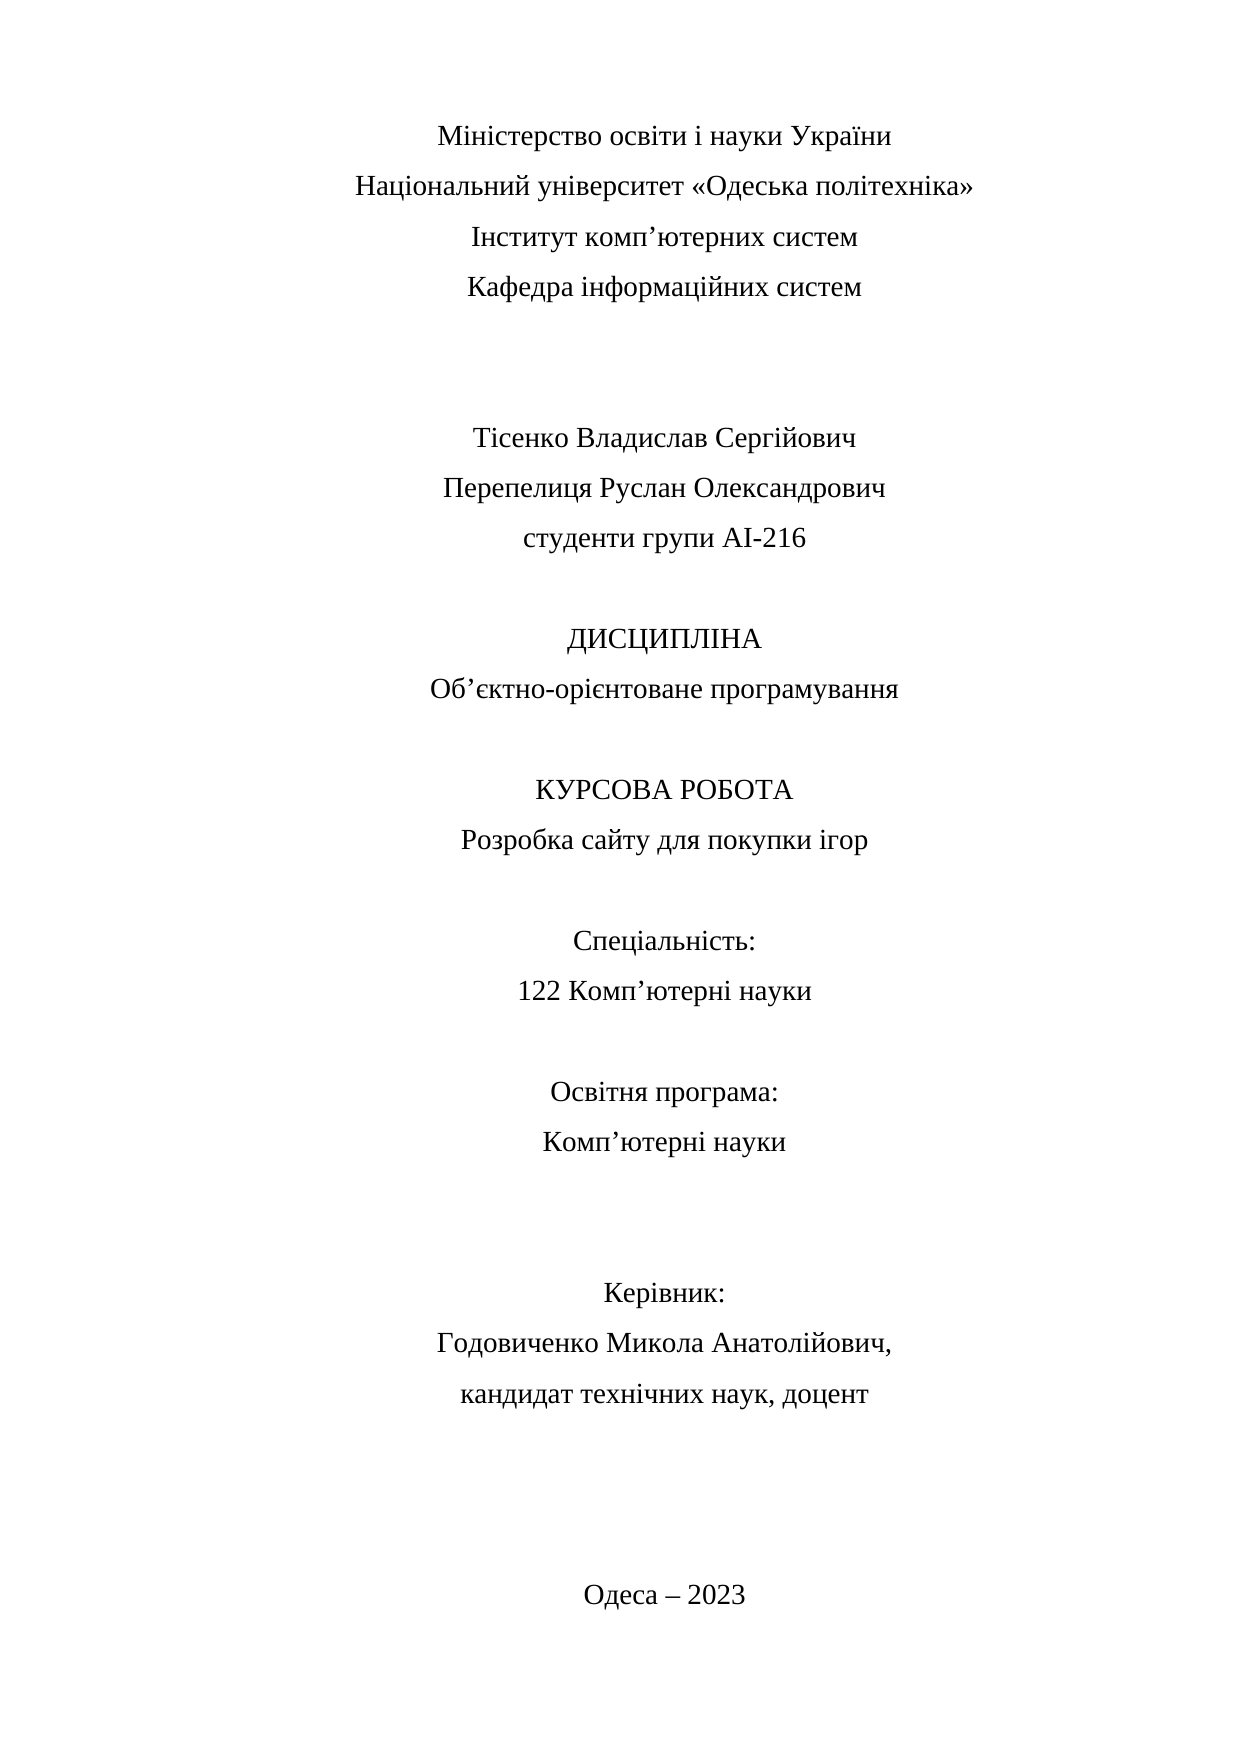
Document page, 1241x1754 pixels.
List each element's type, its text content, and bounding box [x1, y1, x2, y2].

text КУРСОВА РОБОТА [148, 772, 1181, 806]
text Кафедра інформаційних систем [148, 269, 1181, 303]
text Тісенко Владислав Сергійович [148, 420, 1181, 453]
text Освітня програма: [148, 1074, 1181, 1108]
text Інститут комп’ютерних систем [148, 219, 1181, 252]
text Годовиченко Микола Анатолійович, [148, 1326, 1181, 1359]
text Перепелиця Руслан Олександрович [148, 470, 1181, 504]
text ДИСЦИПЛІНА [148, 621, 1181, 655]
text 122 Комп’ютерні науки [148, 973, 1181, 1007]
text Об’єктно-орієнтоване програмування [148, 672, 1181, 705]
text Спеціальність: [148, 923, 1181, 957]
text Розробка сайту для покупки ігор [148, 822, 1181, 856]
text Національний університет «Одеська політехніка» [148, 168, 1181, 202]
text Одеса – 2023 [148, 1577, 1181, 1611]
text Керівник: [148, 1275, 1181, 1309]
text Міністерство освіти і науки України [148, 118, 1181, 152]
text студенти групи АІ-216 [148, 521, 1181, 554]
text кандидат технічних наук, доцент [148, 1376, 1181, 1409]
text Комп’ютерні науки [148, 1124, 1181, 1158]
